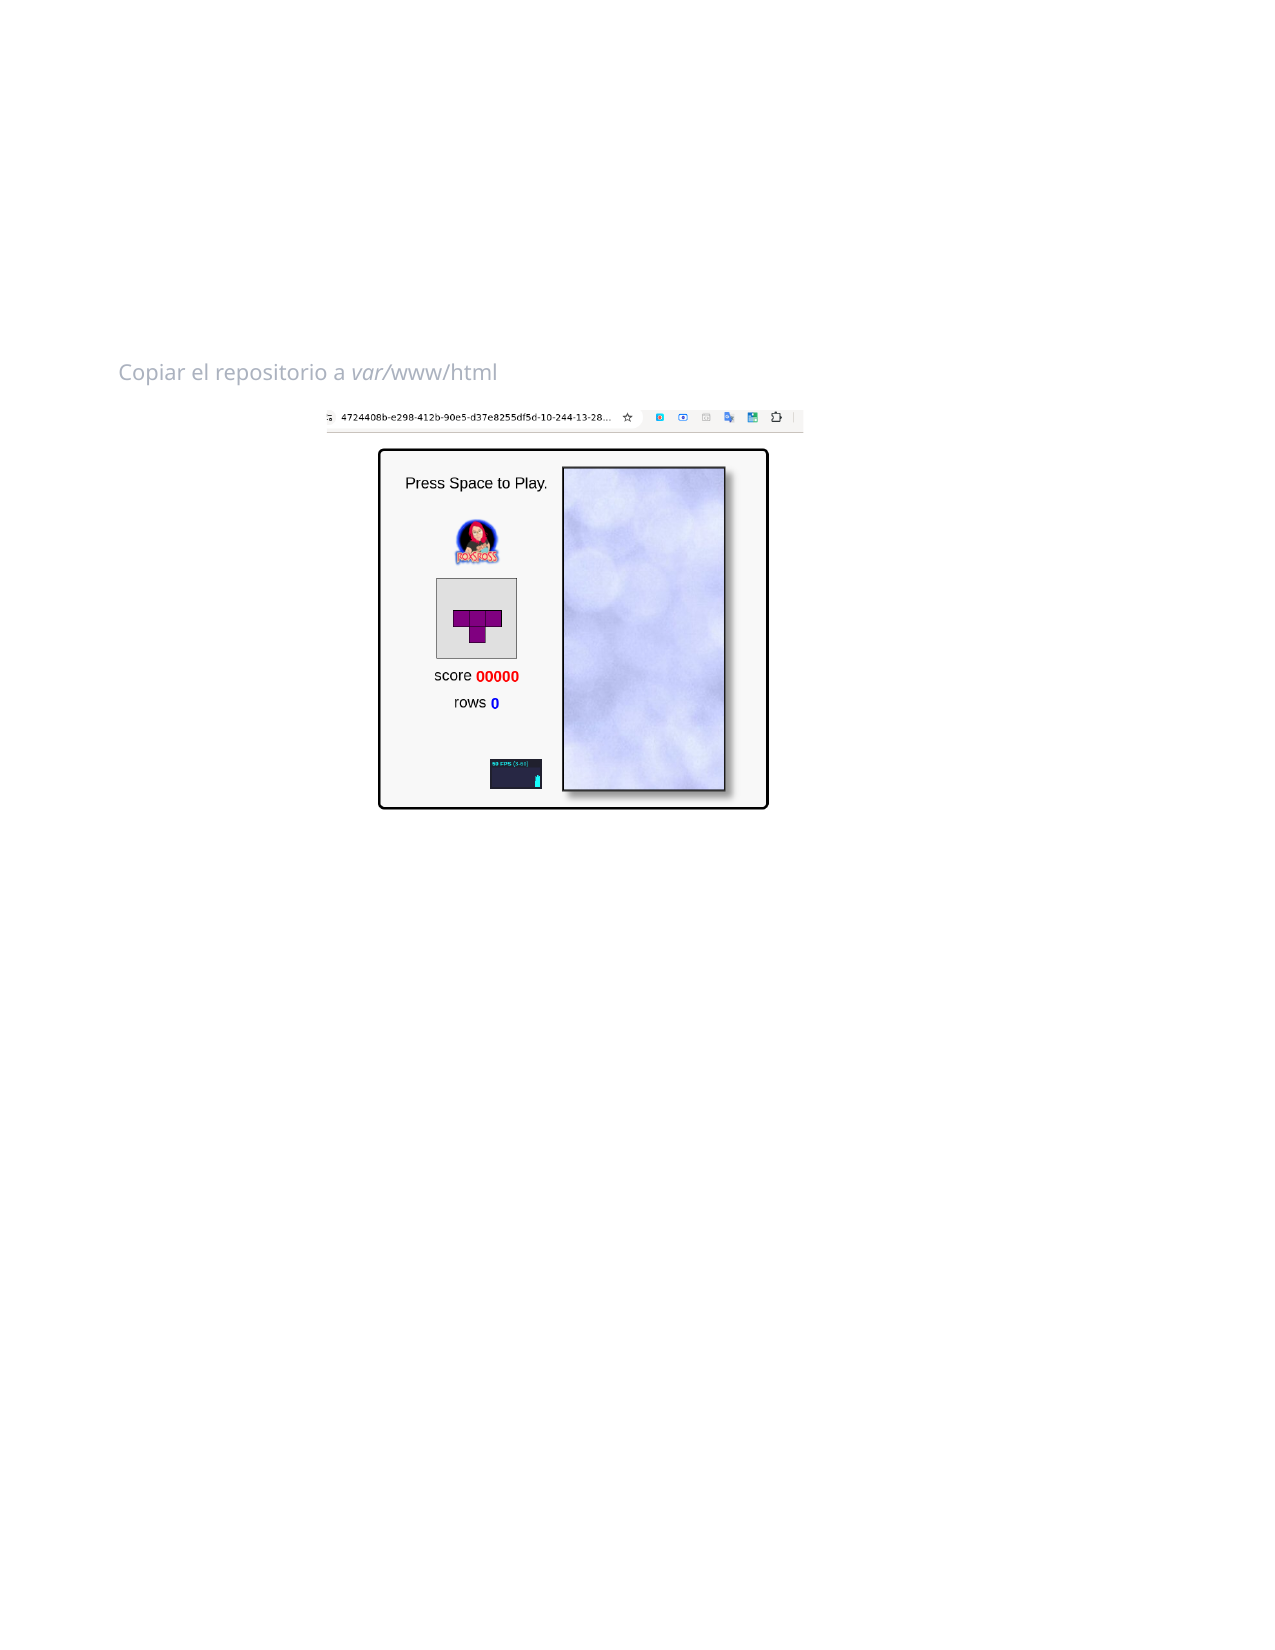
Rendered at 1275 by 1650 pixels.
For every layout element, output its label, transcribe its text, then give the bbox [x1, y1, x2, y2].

picture [326, 410, 804, 824]
text Copiar el repositorio a var/www/html [118, 356, 1157, 386]
